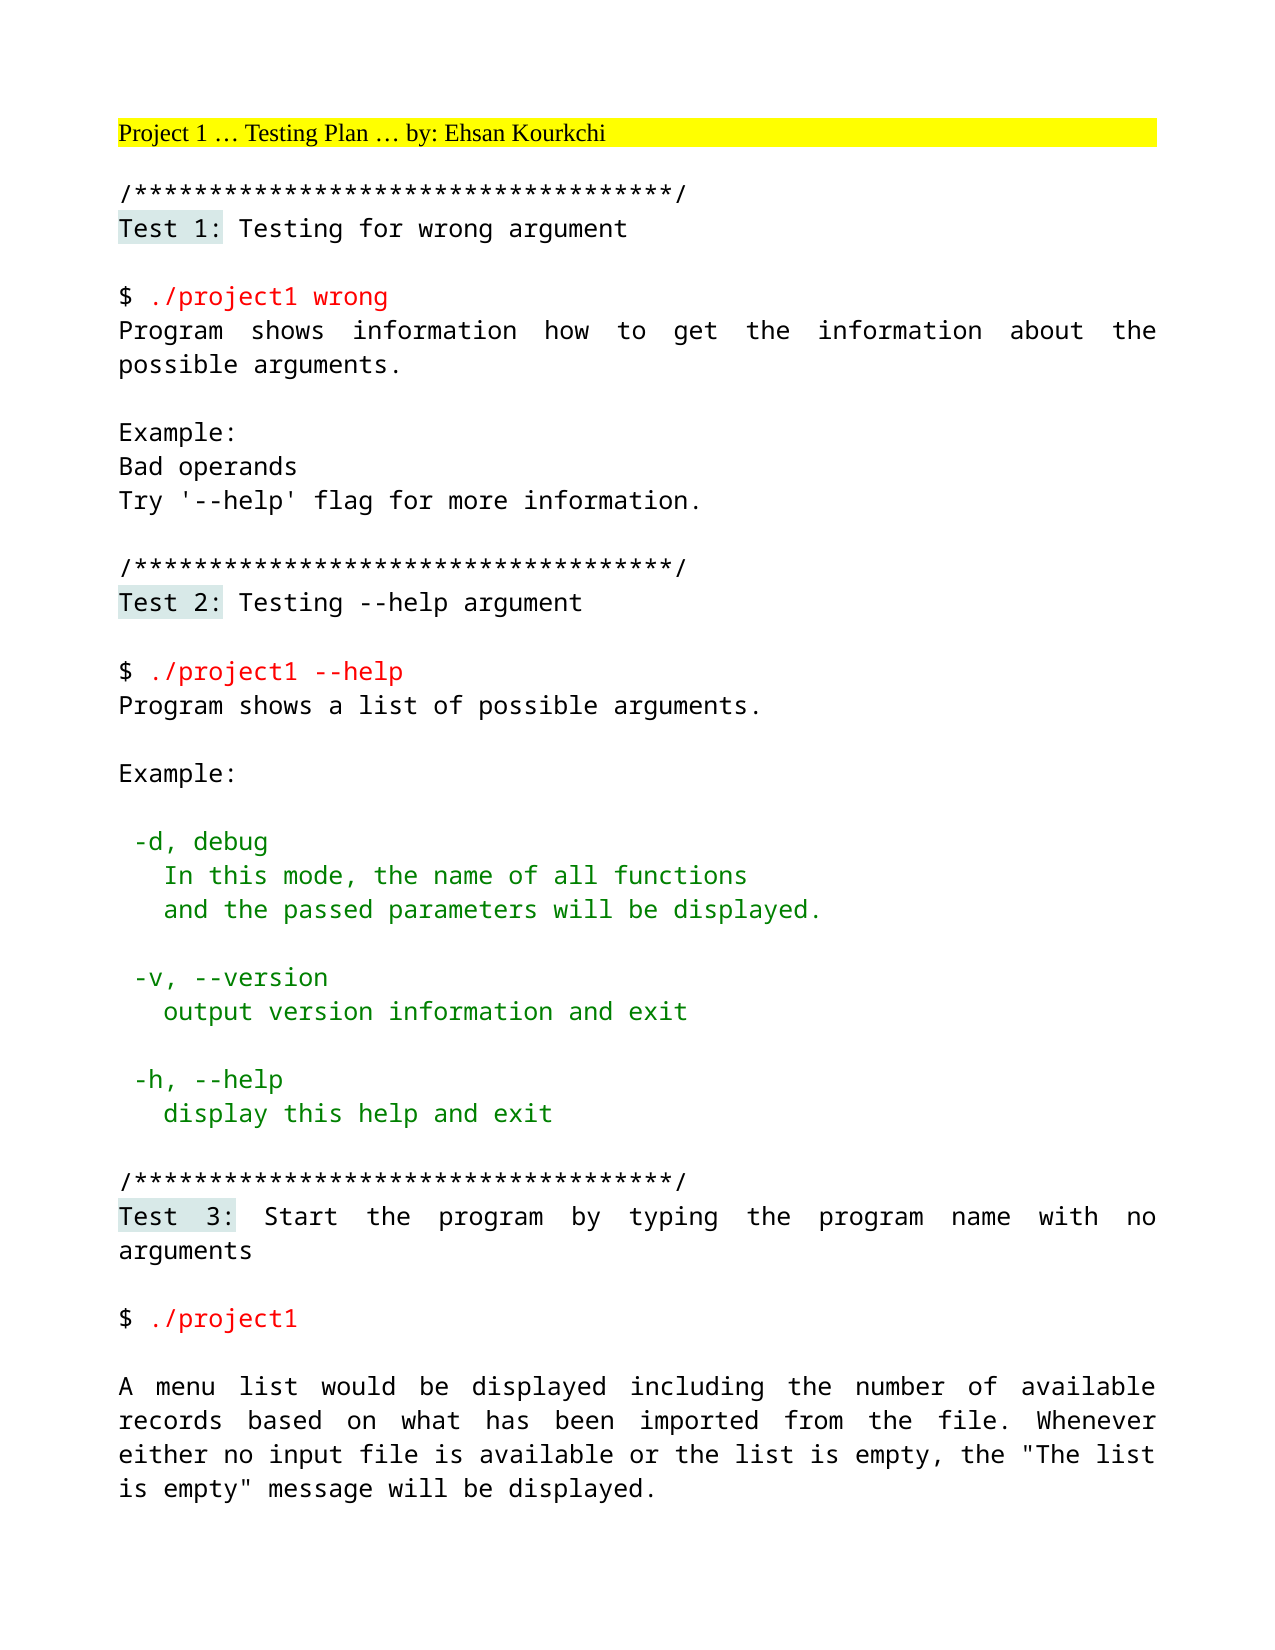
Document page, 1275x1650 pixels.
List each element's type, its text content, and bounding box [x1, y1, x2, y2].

text Test 3: Start the program by typing the program name with no arguments [118, 1198, 1157, 1266]
text Test 1: Testing for wrong argument [118, 210, 1157, 244]
text Example: [118, 755, 1157, 789]
text Program shows a list of possible arguments. [118, 687, 1157, 721]
text display this help and exit [118, 1096, 1157, 1130]
text /************************************/ [118, 176, 1157, 210]
text $ ./project1 --help [118, 653, 1157, 687]
text A menu list would be displayed including the number of available records based on what has been imported from the file. Whenever either no input file is available or the list is empty, the "The list is empty" message will be displayed. [118, 1368, 1157, 1505]
text -v, --version [118, 960, 1157, 994]
text Example: [118, 415, 1157, 449]
text -d, debug [118, 823, 1157, 858]
text Try '--help' flag for more information. [118, 483, 1157, 517]
text $ ./project1 [118, 1300, 1157, 1334]
text /************************************/ [118, 551, 1157, 585]
text -h, --help [118, 1062, 1157, 1096]
text and the passed parameters will be displayed. [118, 892, 1157, 926]
text output version information and exit [118, 994, 1157, 1028]
text Program shows information how to get the information about the possible arguments. [118, 313, 1157, 381]
text In this mode, the name of all functions [118, 858, 1157, 892]
text $ ./project1 wrong [118, 278, 1157, 313]
text /************************************/ [118, 1164, 1157, 1198]
text Test 2: Testing --help argument [118, 585, 1157, 619]
text Bad operands [118, 449, 1157, 483]
